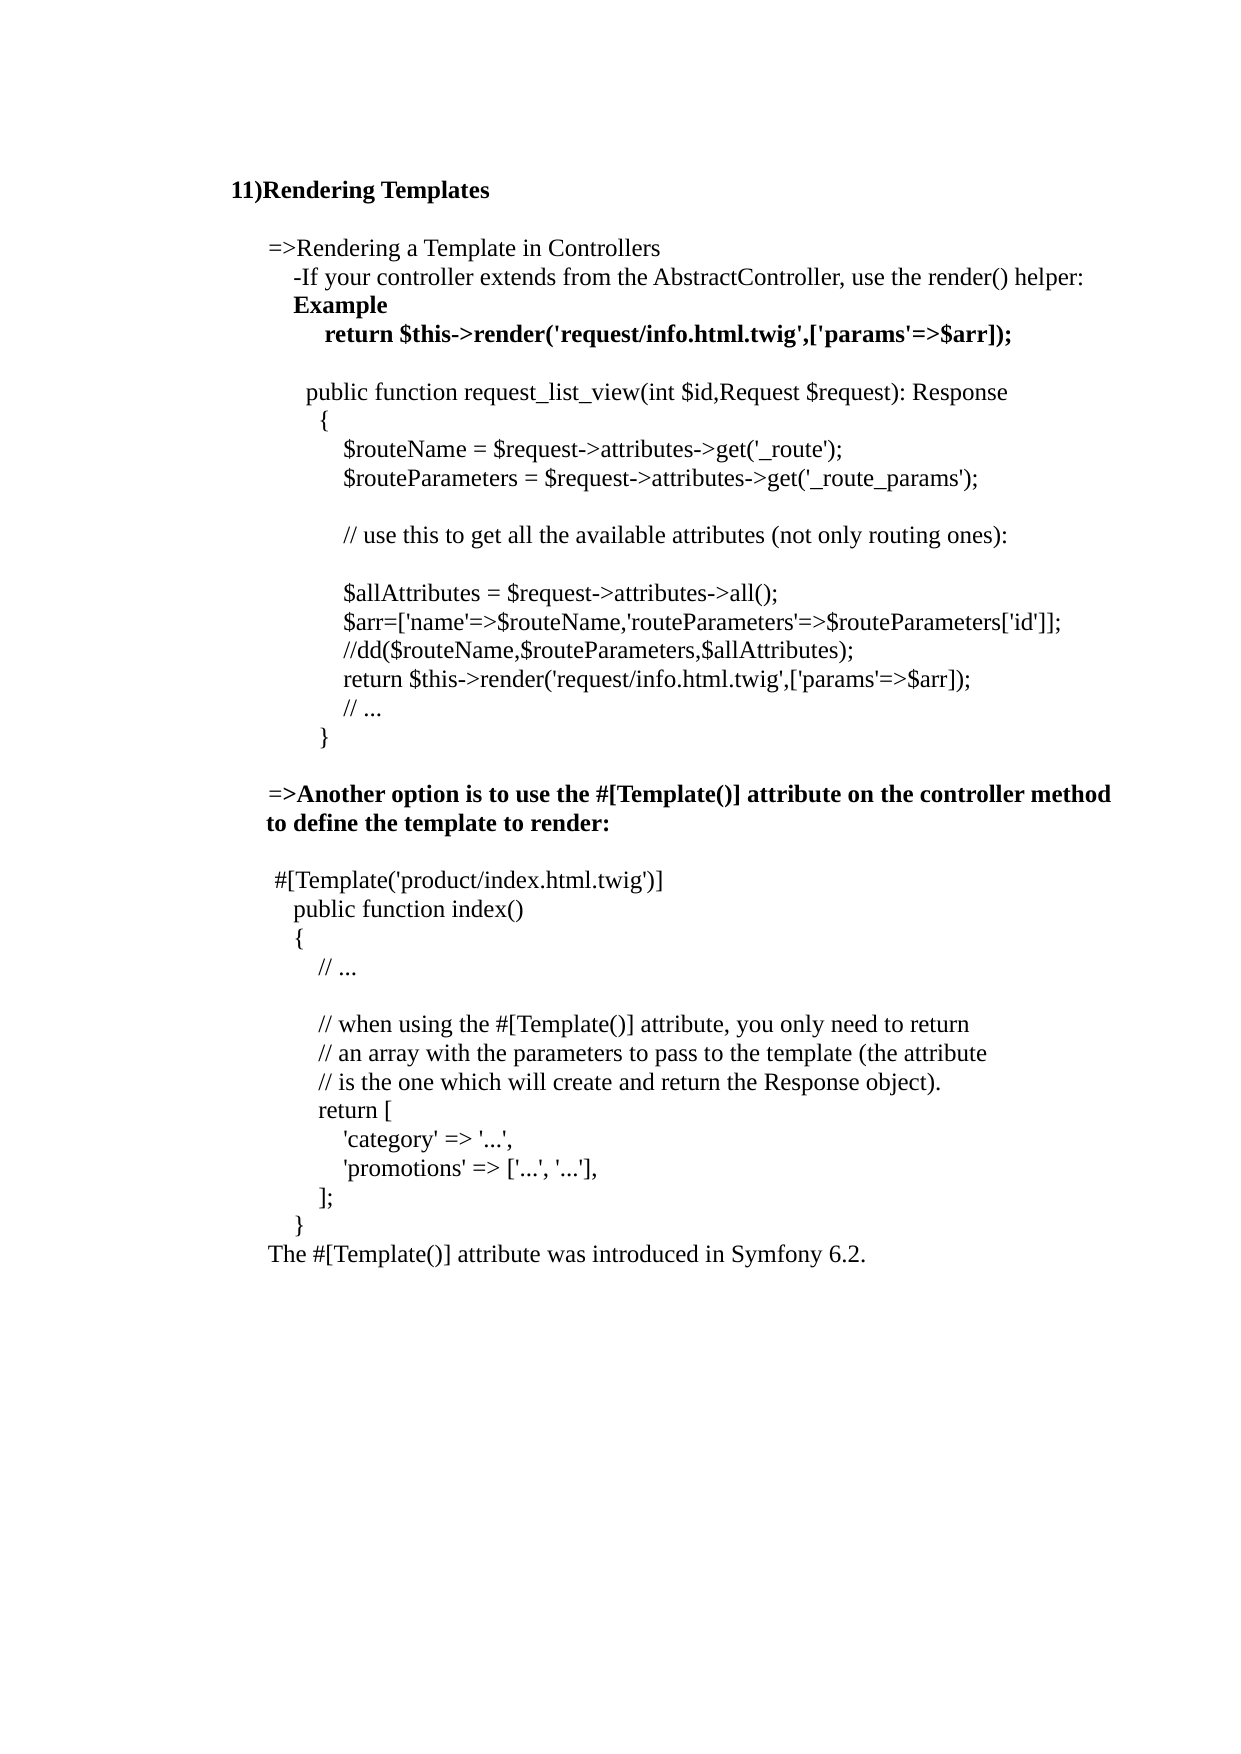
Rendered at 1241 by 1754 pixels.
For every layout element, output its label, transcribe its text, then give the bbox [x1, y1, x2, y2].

text 11)Rendering Templates [118, 176, 1122, 204]
text $allAttributes = $request->attributes->all(); [118, 578, 1122, 607]
text // when using the #[Template()] attribute, you only need to return [118, 1009, 1122, 1038]
text return $this->render('request/info.html.twig',['params'=>$arr]); [118, 664, 1122, 693]
text 'category' => '...', [118, 1124, 1122, 1153]
text // an array with the parameters to pass to the template (the attribute [118, 1038, 1122, 1067]
text { [118, 923, 1122, 952]
text =>Rendering a Template in Controllers [118, 233, 1122, 262]
text -If your controller extends from the AbstractController, use the render() helper: [118, 262, 1122, 291]
text #[Template('product/index.html.twig')] [118, 866, 1122, 894]
text // use this to get all the available attributes (not only routing ones): [118, 521, 1122, 549]
text 'promotions' => ['...', '...'], [118, 1153, 1122, 1182]
text //dd($routeName,$routeParameters,$allAttributes); [118, 636, 1122, 664]
text public function request_list_view(int $id,Request $request): Response [118, 377, 1122, 406]
text // ... [118, 693, 1122, 722]
text // is the one which will create and return the Response object). [118, 1067, 1122, 1096]
text Example [118, 291, 1122, 319]
text } [118, 1211, 1122, 1239]
text { [118, 406, 1122, 434]
text } [118, 722, 1122, 751]
text $arr=['name'=>$routeName,'routeParameters'=>$routeParameters['id']]; [118, 607, 1122, 636]
text // ... [118, 952, 1122, 981]
text ]; [118, 1182, 1122, 1211]
text return [ [118, 1096, 1122, 1124]
text $routeName = $request->attributes->get('_route'); [118, 434, 1122, 463]
text =>Another option is to use the #[Template()] attribute on the controller method to define the template to render: [118, 779, 1122, 837]
text return $this->render('request/info.html.twig',['params'=>$arr]); [118, 319, 1122, 348]
text The #[Template()] attribute was introduced in Symfony 6.2. [118, 1239, 1122, 1268]
text public function index() [118, 894, 1122, 923]
text $routeParameters = $request->attributes->get('_route_params'); [118, 463, 1122, 492]
